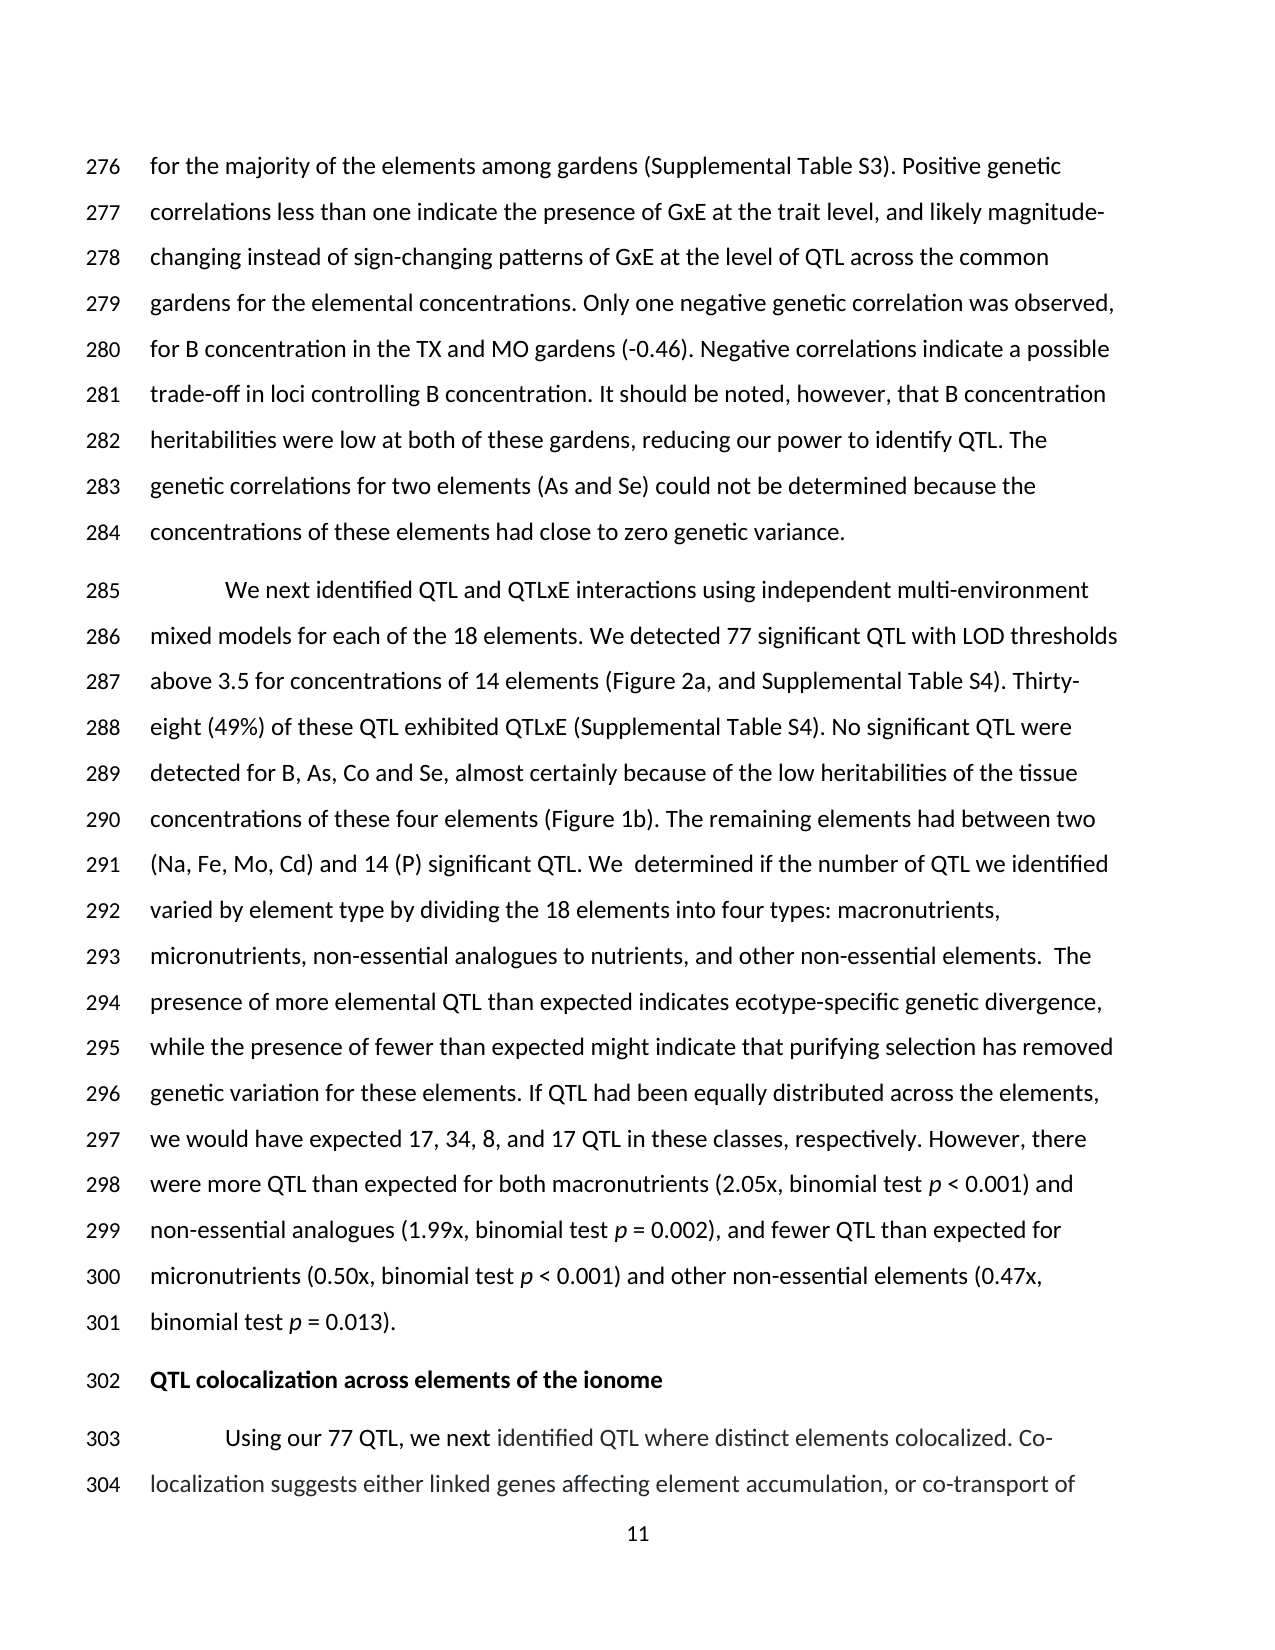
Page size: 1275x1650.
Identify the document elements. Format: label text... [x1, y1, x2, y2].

text QTL colocalization across elements of the ionome [150, 1364, 1125, 1394]
text We next identified QTL and QTLxE interactions using independent multi-environment mixed models for each of the 18 elements. We detected 77 significant QTL with LOD thresholds above 3.5 for concentrations of 14 elements (Figure 2a, and Supplemental Table S4). Thirty-eight (49%) of these QTL exhibited QTLxE (Supplemental Table S4). No significant QTL were detected for B, As, Co and Se, almost certainly because of the low heritabilities of the tissue concentrations of these four elements (Figure 1b). The remaining elements had between two (Na, Fe, Mo, Cd) and 14 (P) significant QTL. We determined if the number of QTL we identified varied by element type by dividing the 18 elements into four types: macronutrients, micronutrients, non-essential analogues to nutrients, and other non-essential elements. The presence of more elemental QTL than expected indicates ecotype-specific genetic divergence, while the presence of fewer than expected might indicate that purifying selection has removed genetic variation for these elements. If QTL had been equally distributed across the elements, we would have expected 17, 34, 8, and 17 QTL in these classes, respectively. However, there were more QTL than expected for both macronutrients (2.05x, binomial test p < 0.001) and non-essential analogues (1.99x, binomial test p = 0.002), and fewer QTL than expected for micronutrients (0.50x, binomial test p < 0.001) and other non-essential elements (0.47x, binomial test p = 0.013). [150, 574, 1125, 1336]
text for the majority of the elements among gardens (Supplemental Table S3). Positive genetic correlations less than one indicate the presence of GxE at the trait level, and likely magnitude-changing instead of sign-changing patterns of GxE at the level of QTL across the common gardens for the elemental concentrations. Only one negative genetic correlation was observed, for B concentration in the TX and MO gardens (-0.46). Negative correlations indicate a possible trade-off in loci controlling B concentration. It should be noted, however, that B concentration heritabilities were low at both of these gardens, reducing our power to identify QTL. The genetic correlations for two elements (As and Se) could not be determined because the concentrations of these elements had close to zero genetic variance. [150, 150, 1125, 546]
text Using our 77 QTL, we next identified QTL where distinct elements colocalized. Co-localization suggests either linked genes affecting element accumulation, or co-transport of [150, 1422, 1125, 1498]
